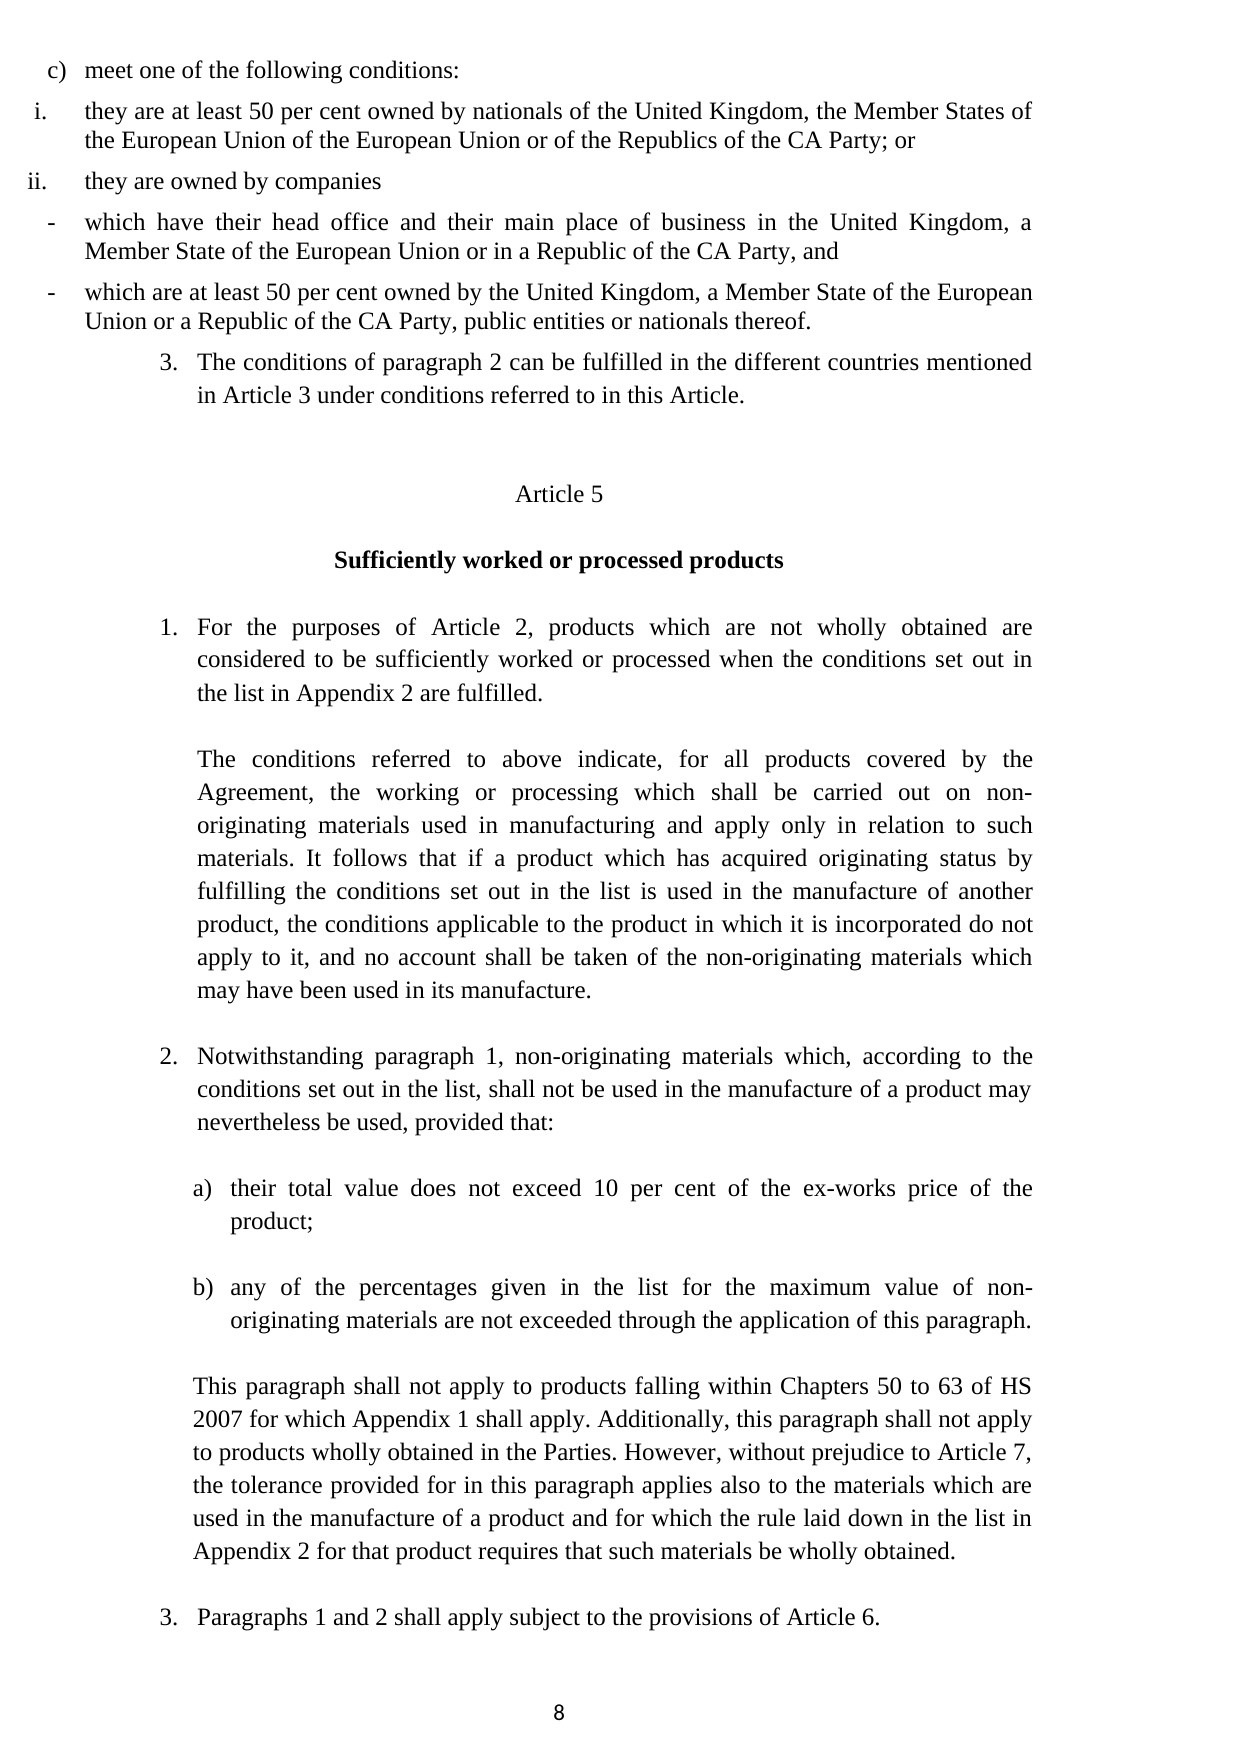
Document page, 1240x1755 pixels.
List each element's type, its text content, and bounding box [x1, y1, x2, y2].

text This paragraph shall not apply to products falling within Chapters 50 to 63 of HS 2007 for which Appendix 1 shall apply. Additionally, this paragraph shall not apply to products wholly obtained in the Parties. However, without prejudice to Article 7, the tolerance provided for in this paragraph applies also to the materials which are used in the manufacture of a product and for which the rule laid down in the list in Appendix 2 for that product requires that such materials be wholly obtained. [193, 1371, 1034, 1565]
list any of the percentages given in the list for the maximum value of non-originating materials are not exceeded through the application of this paragraph. [193, 1272, 1034, 1334]
list they are at least 50 per cent owned by nationals of the United Kingdom, the Member States of the European Union of the European Union or of the Republics of the CA Party; or [47, 96, 1034, 154]
text Sufficiently worked or processed products [84, 546, 1034, 574]
list their total value does not exceed 10 per cent of the ex-works price of the product; [193, 1173, 1034, 1235]
list For the purposes of Article 2, products which are not wholly obtained are considered to be sufficiently worked or processed when the conditions set out in the list in Appendix 2 are fulfilled. [159, 612, 1034, 706]
list which are at least 50 per cent owned by the United Kingdom, a Member State of the European Union or a Republic of the CA Party, public entities or nationals thereof. [47, 277, 1034, 335]
list which have their head office and their main place of business in the United Kingdom, a Member State of the European Union or in a Republic of the CA Party, and [47, 207, 1034, 265]
text The conditions referred to above indicate, for all products covered by the Agreement, the working or processing which shall be carried out on non-originating materials used in manufacturing and apply only in relation to such materials. It follows that if a product which has acquired originating status by fulfilling the conditions set out in the list is used in the manufacture of another product, the conditions applicable to the product in which it is incorporated do not apply to it, and no account shall be taken of the non-originating materials which may have been used in its manufacture. [197, 744, 1034, 1003]
text Article 5 [84, 479, 1034, 508]
list meet one of the following conditions: [47, 55, 1034, 84]
list The conditions of paragraph 2 can be fulfilled in the different countries mentioned in Article 3 under conditions referred to in this Article. [159, 347, 1034, 409]
list Paragraphs 1 and 2 shall apply subject to the provisions of Article 6. [159, 1602, 1034, 1631]
list Notwithstanding paragraph 1, non-originating materials which, according to the conditions set out in the list, shall not be used in the manufacture of a product may nevertheless be used, provided that: [159, 1041, 1034, 1136]
list they are owned by companies [47, 166, 1034, 195]
